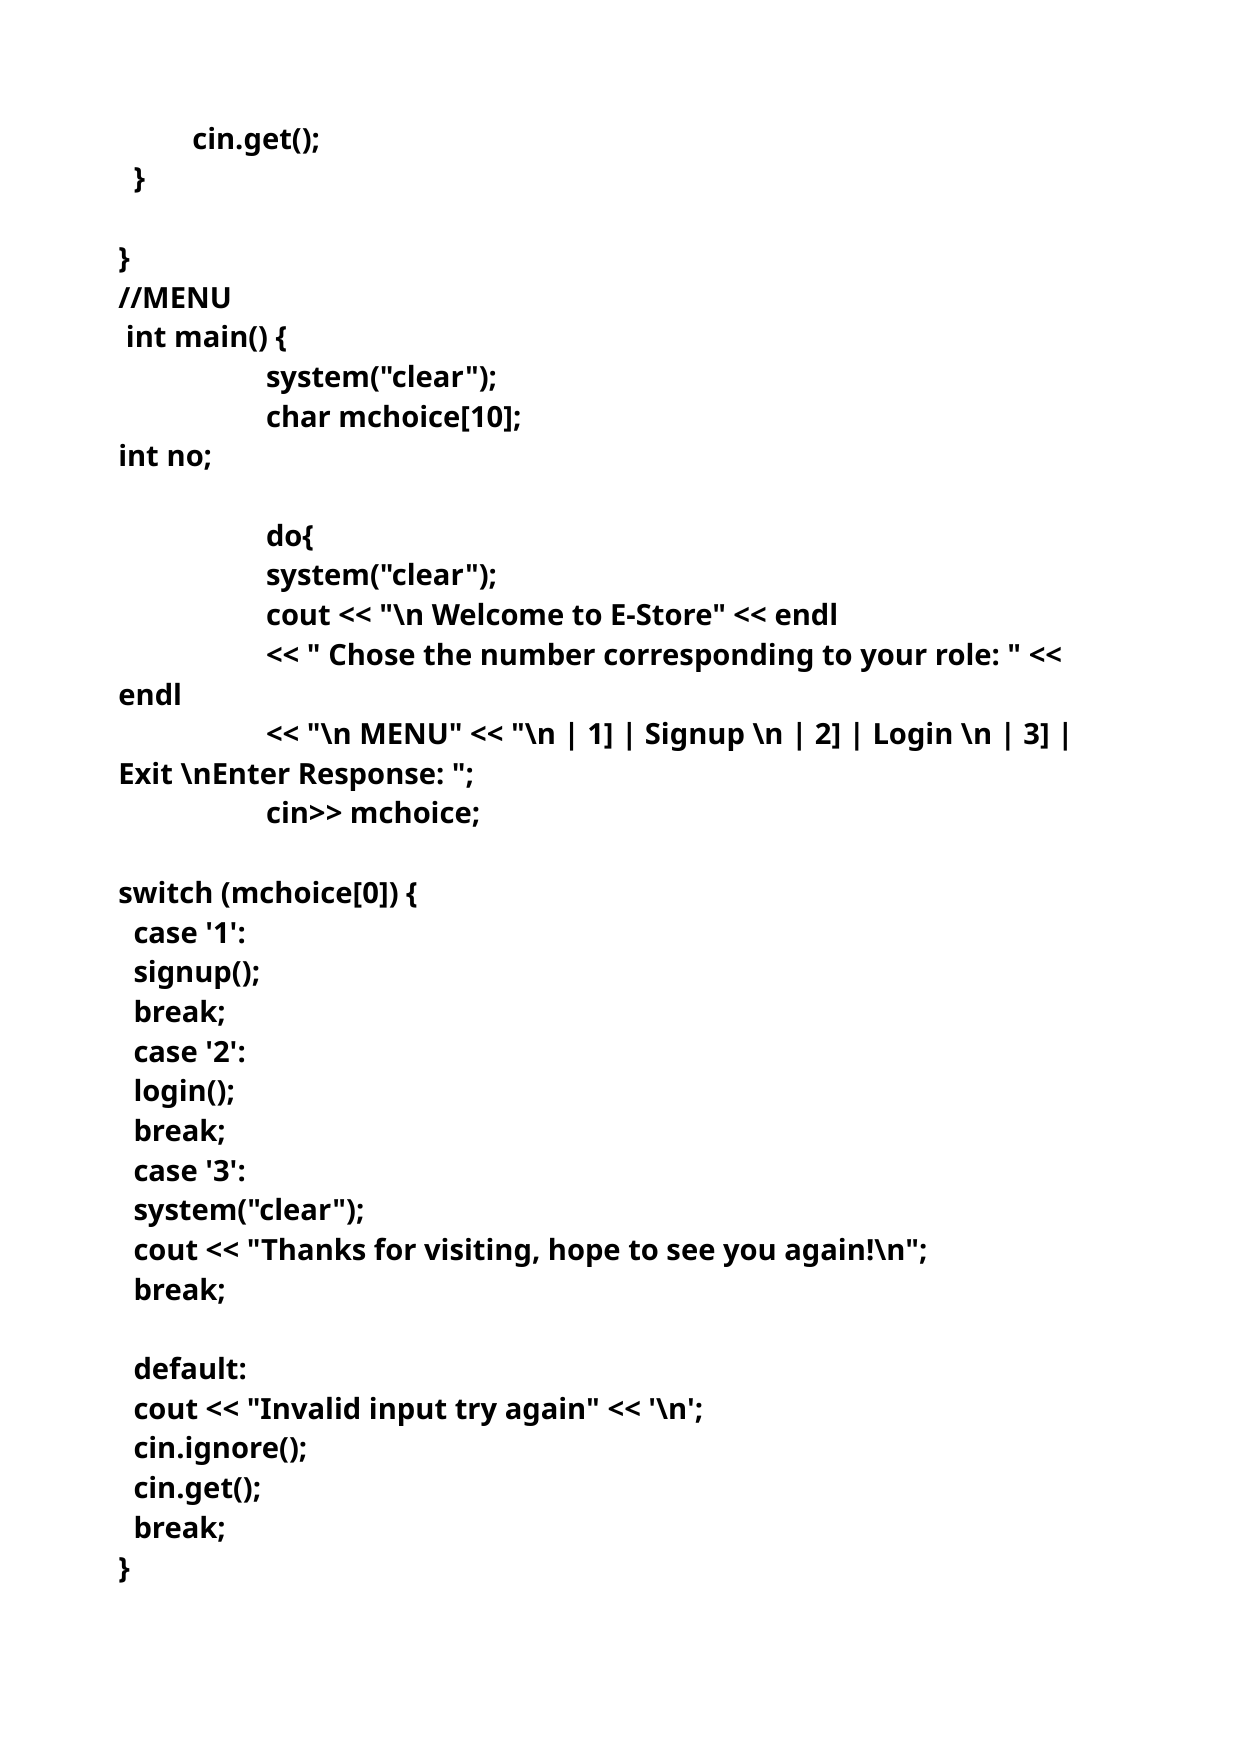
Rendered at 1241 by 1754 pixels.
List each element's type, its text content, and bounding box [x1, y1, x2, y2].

text char mchoice[10]; [118, 396, 1122, 436]
text } [118, 1547, 1122, 1587]
text do{ [118, 515, 1122, 555]
text break; [118, 1507, 1122, 1547]
text cin>> mchoice; [118, 793, 1122, 832]
text break; [118, 1269, 1122, 1309]
text login(); [118, 1071, 1122, 1110]
text system("clear"); [118, 1190, 1122, 1229]
text cin.get(); [118, 1467, 1122, 1507]
text << "\n MENU" << "\n | 1] | Signup \n | 2] | Login \n | 3] | Exit \nEnter Response: "; [118, 713, 1122, 793]
text signup(); [118, 952, 1122, 991]
text switch (mchoice[0]) { [118, 872, 1122, 912]
text break; [118, 991, 1122, 1031]
text int main() { [118, 317, 1122, 356]
text system("clear"); [118, 555, 1122, 594]
text } [118, 158, 1122, 197]
text cin.get(); [118, 118, 1122, 158]
text //MENU [118, 277, 1122, 317]
text int no; [118, 436, 1122, 475]
text cin.ignore(); [118, 1428, 1122, 1467]
text case '1': [118, 912, 1122, 952]
text break; [118, 1110, 1122, 1150]
text default: [118, 1348, 1122, 1388]
text case '2': [118, 1031, 1122, 1071]
text << " Chose the number corresponding to your role: " << endl [118, 634, 1122, 713]
text cout << "Invalid input try again" << '\n'; [118, 1388, 1122, 1428]
text system("clear"); [118, 356, 1122, 396]
text cout << "Thanks for visiting, hope to see you again!\n"; [118, 1229, 1122, 1269]
text case '3': [118, 1150, 1122, 1190]
text } [118, 237, 1122, 277]
text cout << "\n Welcome to E-Store" << endl [118, 594, 1122, 634]
